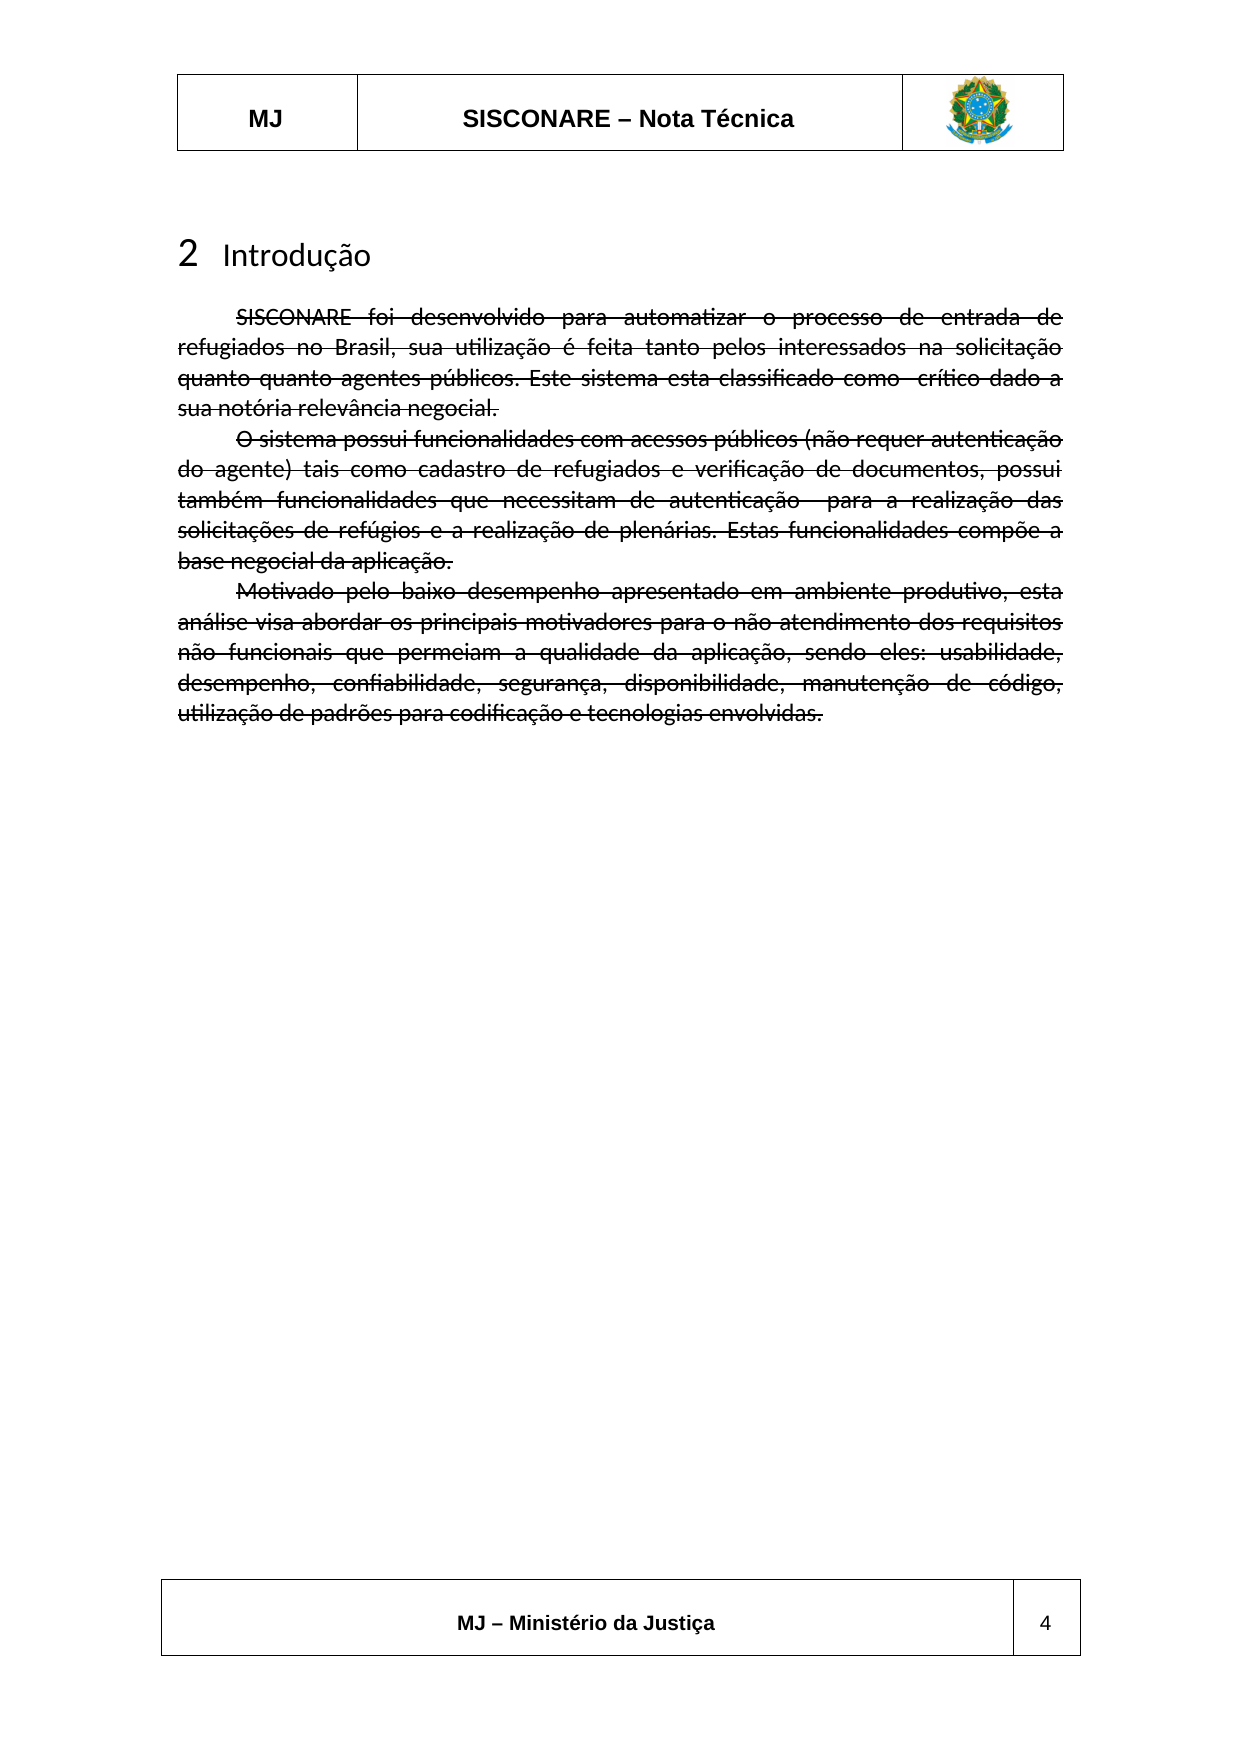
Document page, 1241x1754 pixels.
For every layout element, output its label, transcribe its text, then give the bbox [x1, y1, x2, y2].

text Motivado pelo baixo desempenho apresentado em ambiente produtivo, esta análise visa abordar os principais motivadores para o não atendimento dos requisitos não funcionais que permeiam a qualidade da aplicação, sendo eles: usabilidade, desempenho, confiabilidade, segurança, disponibilidade, manutenção de código, utilização de padrões para codificação e tecnologias envolvidas. [177, 623, 1063, 653]
text SISCONARE foi desenvolvido para automatizar o processo de entrada de refugiados no Brasil, sua utilização é feita tanto pelos interessados na solicitação quanto quanto agentes públicos. Este sistema esta classificado como crítico dado a sua notória relevância negocial. [177, 349, 1063, 378]
picture [944, 75, 1020, 149]
text SISCONARE foi desenvolvido para automatizar o processo de entrada de refugiados no Brasil, sua utilização é feita tanto pelos interessados na solicitação quanto quanto agentes públicos. Este sistema esta classificado como crítico dado a sua notória relevância negocial. [177, 379, 1063, 423]
text SISCONARE foi desenvolvido para automatizar o processo de entrada de refugiados no Brasil, sua utilização é feita tanto pelos interessados na solicitação quanto quanto agentes públicos. Este sistema esta classificado como crítico dado a sua notória relevância negocial. [177, 301, 1063, 348]
text Motivado pelo baixo desempenho apresentado em ambiente produtivo, esta análise visa abordar os principais motivadores para o não atendimento dos requisitos não funcionais que permeiam a qualidade da aplicação, sendo eles: usabilidade, desempenho, confiabilidade, segurança, disponibilidade, manutenção de código, utilização de padrões para codificação e tecnologias envolvidas. [177, 575, 1063, 622]
text O sistema possui funcionalidades com acessos públicos (não requer autenticação do agente) tais como cadastro de refugiados e verificação de documentos, possui também funcionalidades que necessitam de autenticação para a realização das solicitações de refúgios e a realização de plenárias. Estas funcionalidades compõe a base negocial da aplicação. [177, 532, 1063, 575]
text O sistema possui funcionalidades com acessos públicos (não requer autenticação do agente) tais como cadastro de refugiados e verificação de documentos, possui também funcionalidades que necessitam de autenticação para a realização das solicitações de refúgios e a realização de plenárias. Estas funcionalidades compõe a base negocial da aplicação. [177, 423, 1063, 500]
text O sistema possui funcionalidades com acessos públicos (não requer autenticação do agente) tais como cadastro de refugiados e verificação de documentos, possui também funcionalidades que necessitam de autenticação para a realização das solicitações de refúgios e a realização de plenárias. Estas funcionalidades compõe a base negocial da aplicação. [177, 501, 1063, 531]
text Motivado pelo baixo desempenho apresentado em ambiente produtivo, esta análise visa abordar os principais motivadores para o não atendimento dos requisitos não funcionais que permeiam a qualidade da aplicação, sendo eles: usabilidade, desempenho, confiabilidade, segurança, disponibilidade, manutenção de código, utilização de padrões para codificação e tecnologias envolvidas. [177, 684, 1063, 728]
subtitle Introdução [177, 226, 1063, 277]
text Motivado pelo baixo desempenho apresentado em ambiente produtivo, esta análise visa abordar os principais motivadores para o não atendimento dos requisitos não funcionais que permeiam a qualidade da aplicação, sendo eles: usabilidade, desempenho, confiabilidade, segurança, disponibilidade, manutenção de código, utilização de padrões para codificação e tecnologias envolvidas. [177, 654, 1063, 683]
